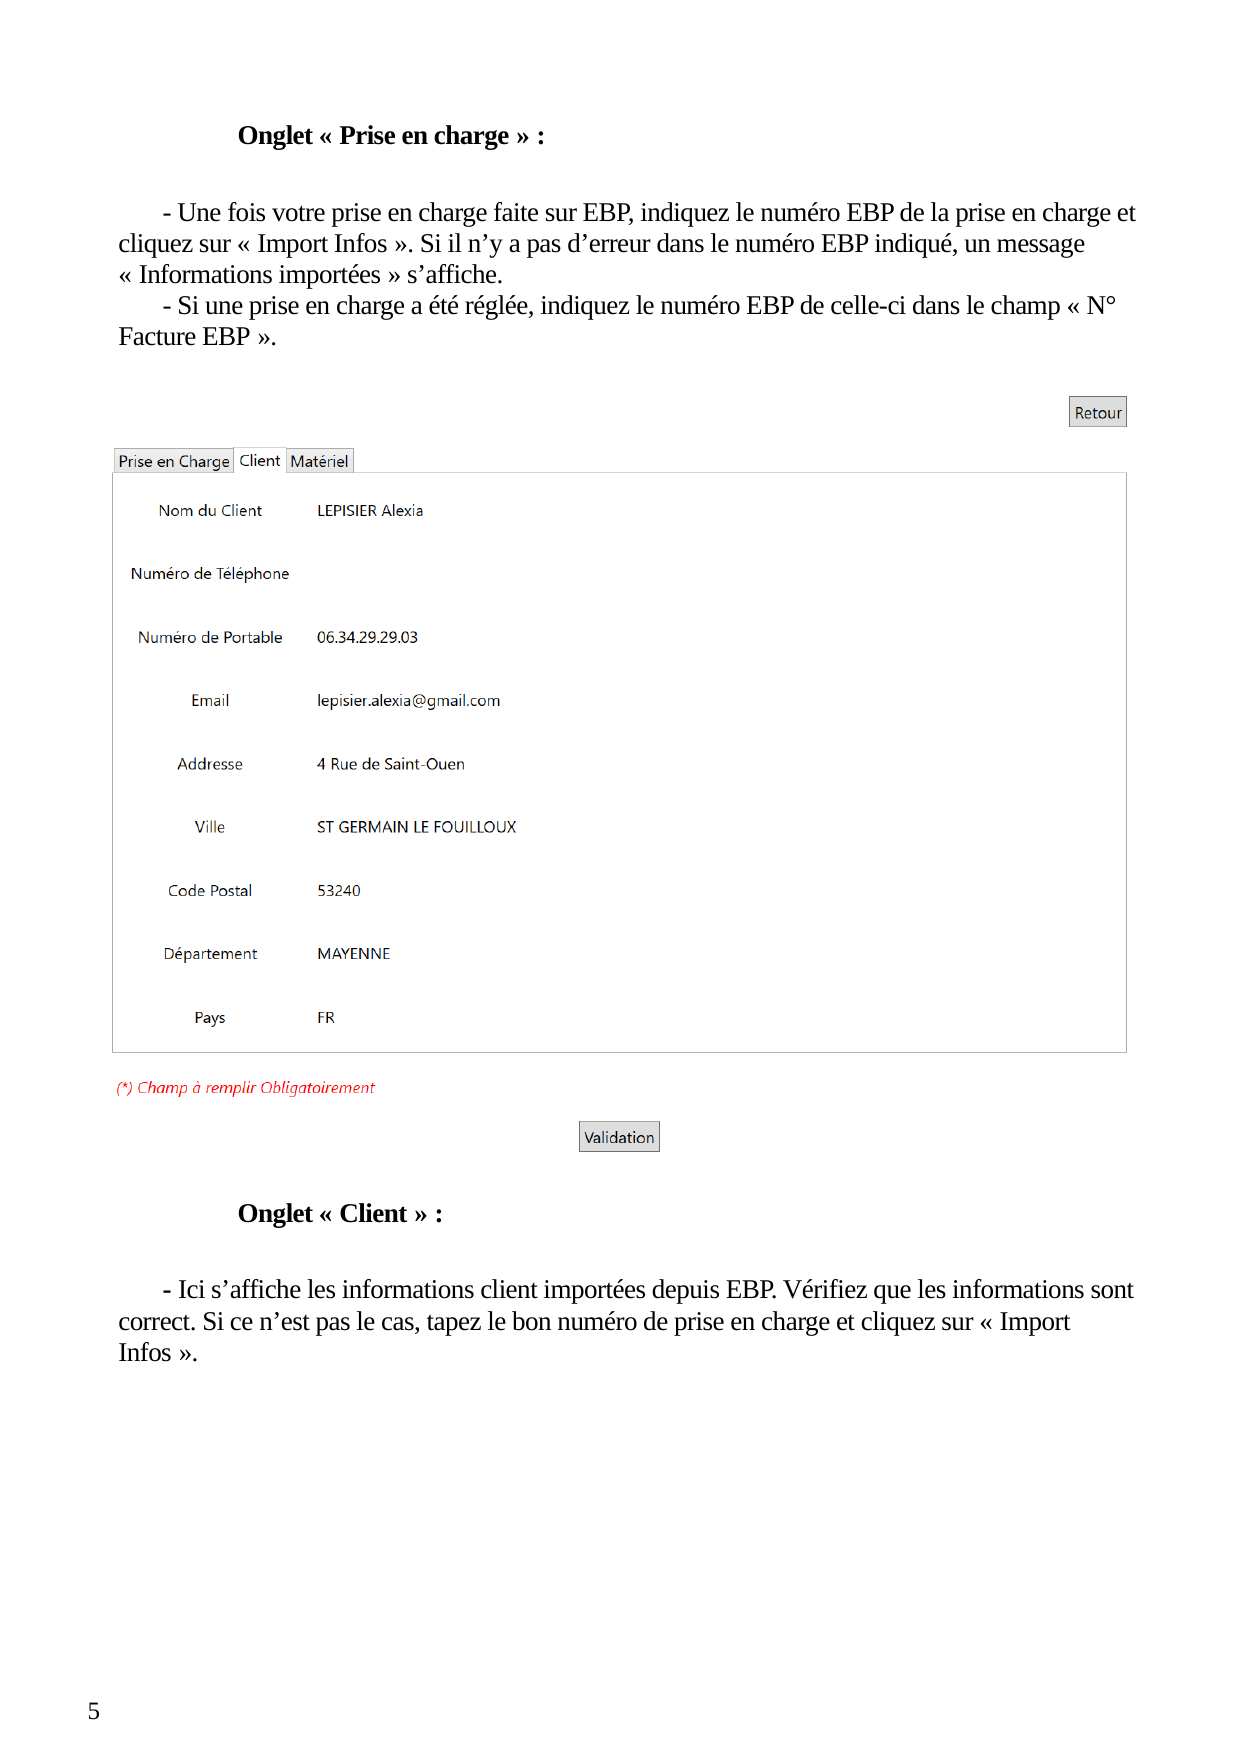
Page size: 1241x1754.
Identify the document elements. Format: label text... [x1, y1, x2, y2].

text - Une fois votre prise en charge faite sur EBP, indiquez le numéro EBP de la prise en charge et cliquez sur « Import Infos ». Si il n’y a pas d’erreur dans le numéro EBP indiqué, un message « Informations importées » s’affiche. - Si une prise en charge a été réglée, indiquez le numéro EBP de celle-ci dans le champ « N° Facture EBP ». [118, 196, 1151, 351]
text - Ici s’affiche les informations client importées depuis EBP. Vérifiez que les informations sont correct. Si ce n’est pas le cas, tapez le bon numéro de prise en charge et cliquez sur « Import Infos ». [118, 1273, 1151, 1367]
text Onglet « Prise en charge » : [118, 119, 1151, 151]
text Onglet « Client » : [118, 1197, 1151, 1228]
picture [102, 389, 1136, 1159]
